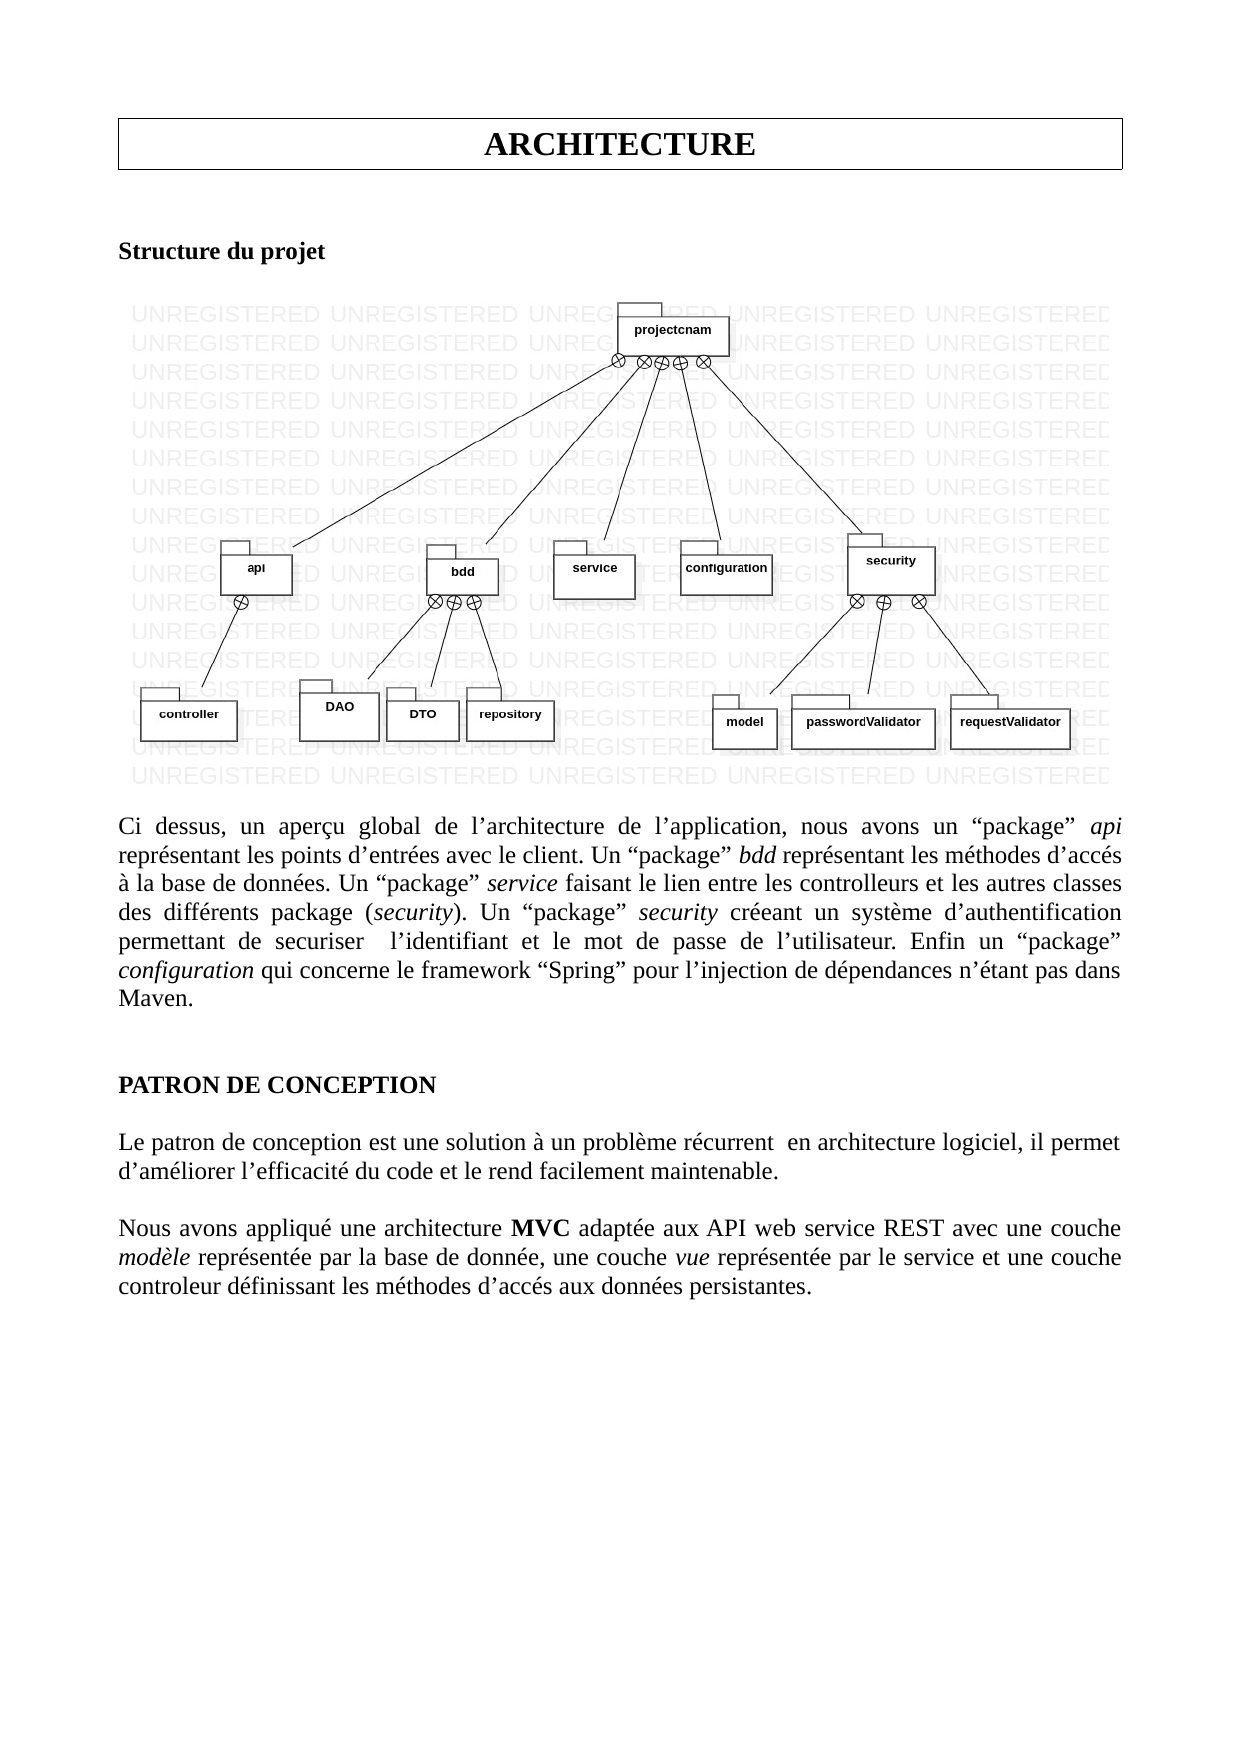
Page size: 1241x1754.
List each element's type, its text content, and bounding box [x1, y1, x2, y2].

text Nous avons appliqué une architecture MVC adaptée aux API web service REST avec une couche modèle représentée par la base de donnée, une couche vue représentée par le service et une couche controleur définissant les méthodes d’accés aux données persistantes. [118, 1213, 1122, 1300]
picture [131, 293, 1109, 787]
table_header ARCHITECTURE [119, 119, 1122, 168]
text Ci dessus, un aperçu global de l’architecture de l’application, nous avons un “package” api représentant les points d’entrées avec le client. Un “package” bdd représentant les méthodes d’accés à la base de données. Un “package” service faisant le lien entre les controlleurs et les autres classes des différents package (security). Un “package” security créeant un système d’authentification permettant de securiser l’identifiant et le mot de passe de l’utilisateur. Enfin un “package” configuration qui concerne le framework “Spring” pour l’injection de dépendances n’étant pas dans Maven. [118, 811, 1122, 1012]
text PATRON DE CONCEPTION [118, 1070, 1122, 1098]
text Structure du projet [118, 236, 1122, 265]
text Le patron de conception est une solution à un problème récurrent en architecture logiciel, il permet d’améliorer l’efficacité du code et le rend facilement maintenable. [118, 1127, 1122, 1185]
